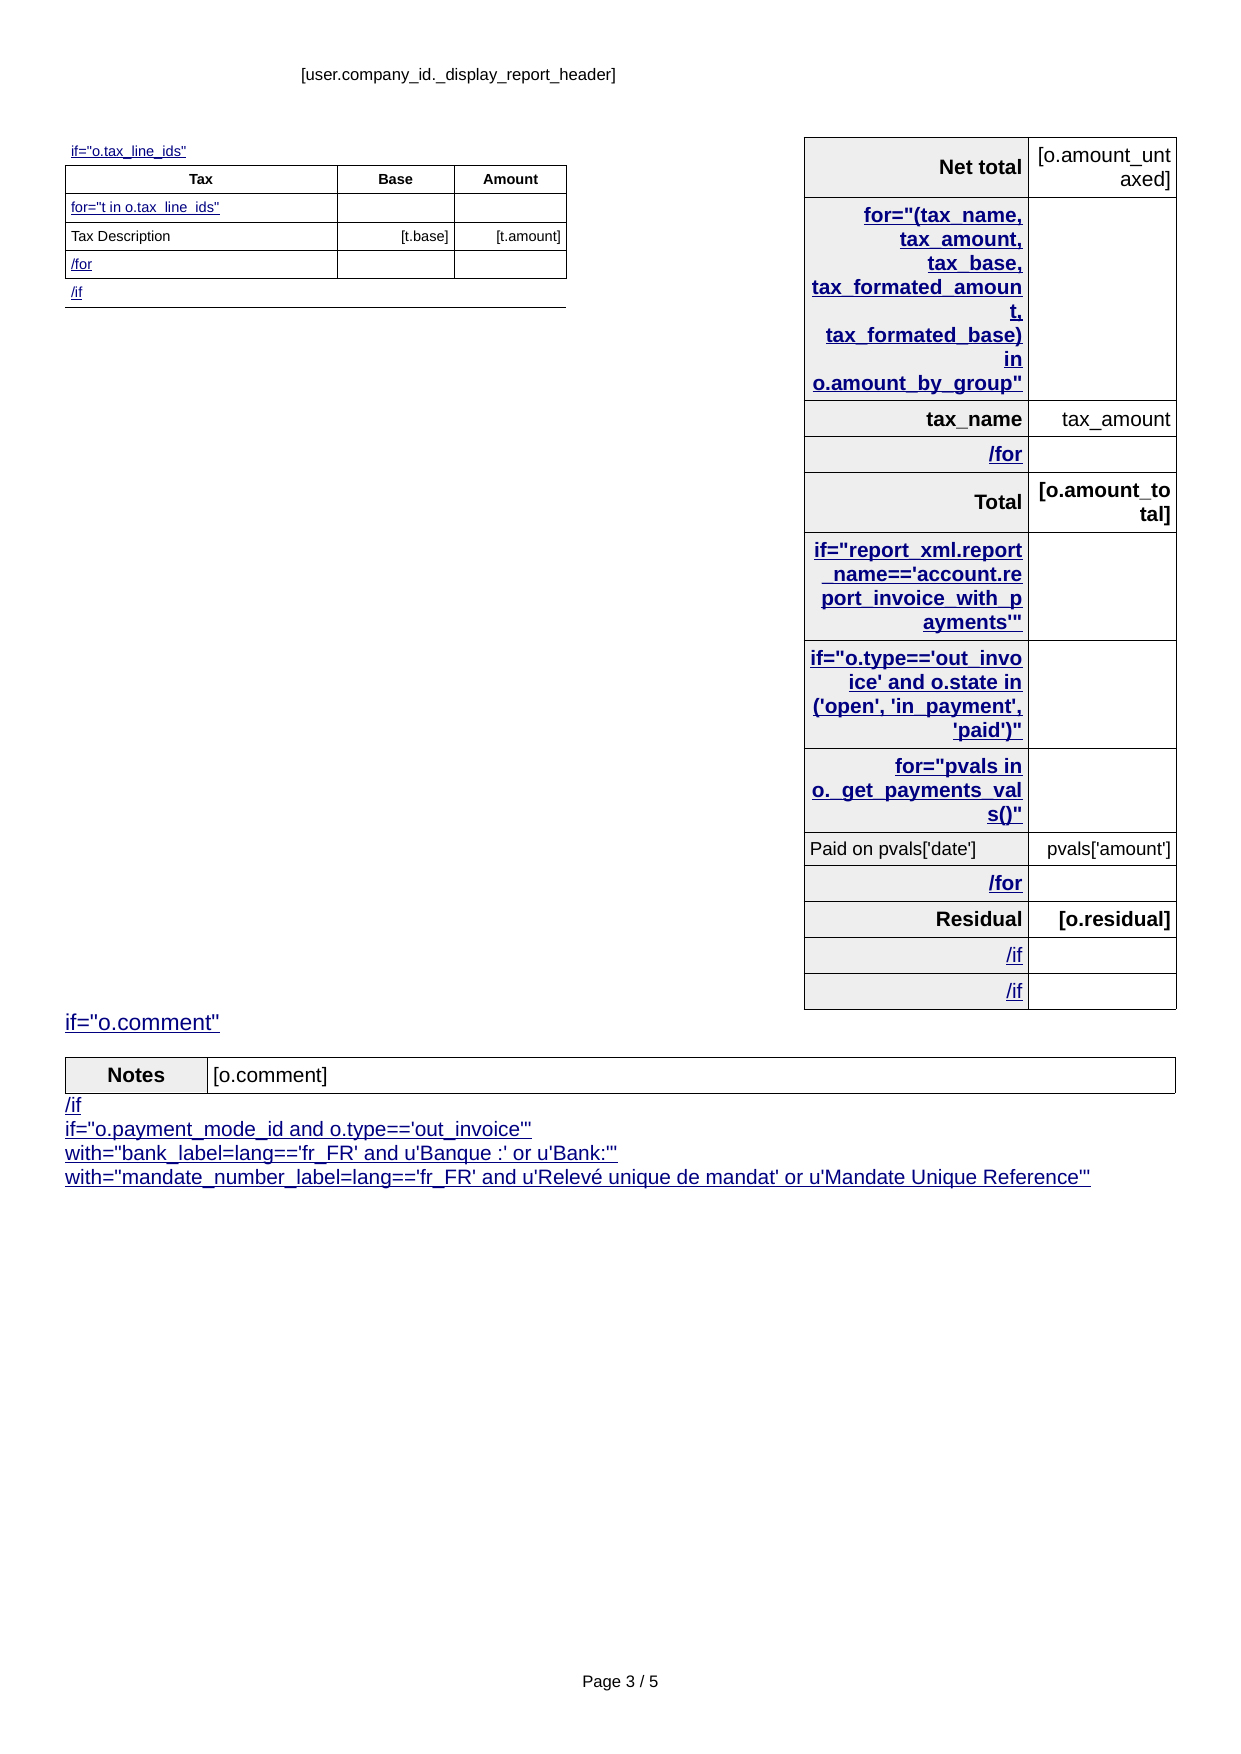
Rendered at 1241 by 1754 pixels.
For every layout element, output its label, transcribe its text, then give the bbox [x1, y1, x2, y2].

table_cell [1029, 641, 1176, 748]
table_cell /for [66, 251, 337, 278]
table_header [337, 137, 454, 165]
table_cell [1029, 533, 1176, 640]
table_cell [o.residual] [1029, 902, 1176, 937]
table_cell for="t in o.tax_line_ids" [66, 194, 337, 222]
table_cell Base [338, 166, 454, 193]
table_cell [337, 279, 454, 307]
table_cell for="(tax_name, tax_amount, tax_base, tax_formated_amount, tax_formated_base) in o.amount_by_group" [805, 198, 1028, 400]
table_cell /for [805, 866, 1028, 901]
table_cell [1029, 437, 1176, 472]
table_cell if="o.type=='out_invoice' and o.state in ('open', 'in_payment', 'paid')" [805, 641, 1028, 748]
table_cell Tax [66, 166, 337, 193]
table_cell /if [805, 974, 1028, 1009]
table_header [o.amount_untaxed] [1029, 138, 1176, 197]
table_cell [338, 251, 454, 278]
table_cell if="report_xml.report_name=='account.report_invoice_with_payments'" [805, 533, 1028, 640]
table_header [o.comment] [208, 1058, 1175, 1092]
table_cell [1029, 866, 1176, 901]
table_cell tax_amount [1029, 401, 1176, 436]
table_header if="o.tax_line_ids" [65, 137, 337, 165]
table_header Net total [805, 138, 1028, 197]
table_cell [455, 194, 566, 222]
table_cell [o.amount_total] [1029, 473, 1176, 532]
text with="bank_label=lang=='fr_FR' and u'Banque :' or u'Bank:'" [65, 1141, 1175, 1164]
table_cell pvals['amount'] [1029, 833, 1176, 865]
table_cell [1029, 938, 1176, 973]
text if="o.comment" [65, 1009, 1175, 1035]
table_cell tax_name [805, 401, 1028, 436]
table_cell [455, 251, 566, 278]
table_cell [454, 279, 566, 307]
table_header [65, 137, 608, 1009]
table_cell [338, 194, 454, 222]
table_cell Paid on pvals['date'] [805, 833, 1028, 865]
text with="mandate_number_label=lang=='fr_FR' and u'Relevé unique de mandat' or u'Mandate Unique Reference'" [65, 1164, 1175, 1188]
table_cell /if [65, 279, 337, 307]
table_cell for="pvals in o._get_payments_vals()" [805, 749, 1028, 832]
text /if [65, 1094, 1175, 1117]
table_header [454, 137, 566, 165]
table_cell /for [805, 437, 1028, 472]
table_cell [t.base] [338, 223, 454, 250]
table_header [608, 137, 804, 1009]
table_header Notes [66, 1058, 207, 1092]
table_cell /if [805, 938, 1028, 973]
table_cell Amount [455, 166, 566, 193]
table_cell Total [805, 473, 1028, 532]
table_cell [1029, 974, 1176, 1009]
table_cell [1029, 198, 1176, 400]
table_cell Residual [805, 902, 1028, 937]
table_cell [1029, 749, 1176, 832]
table_cell [t.amount] [455, 223, 566, 250]
text if="o.payment_mode_id and o.type=='out_invoice'" [65, 1117, 1175, 1141]
table_cell Tax Description [66, 223, 337, 250]
